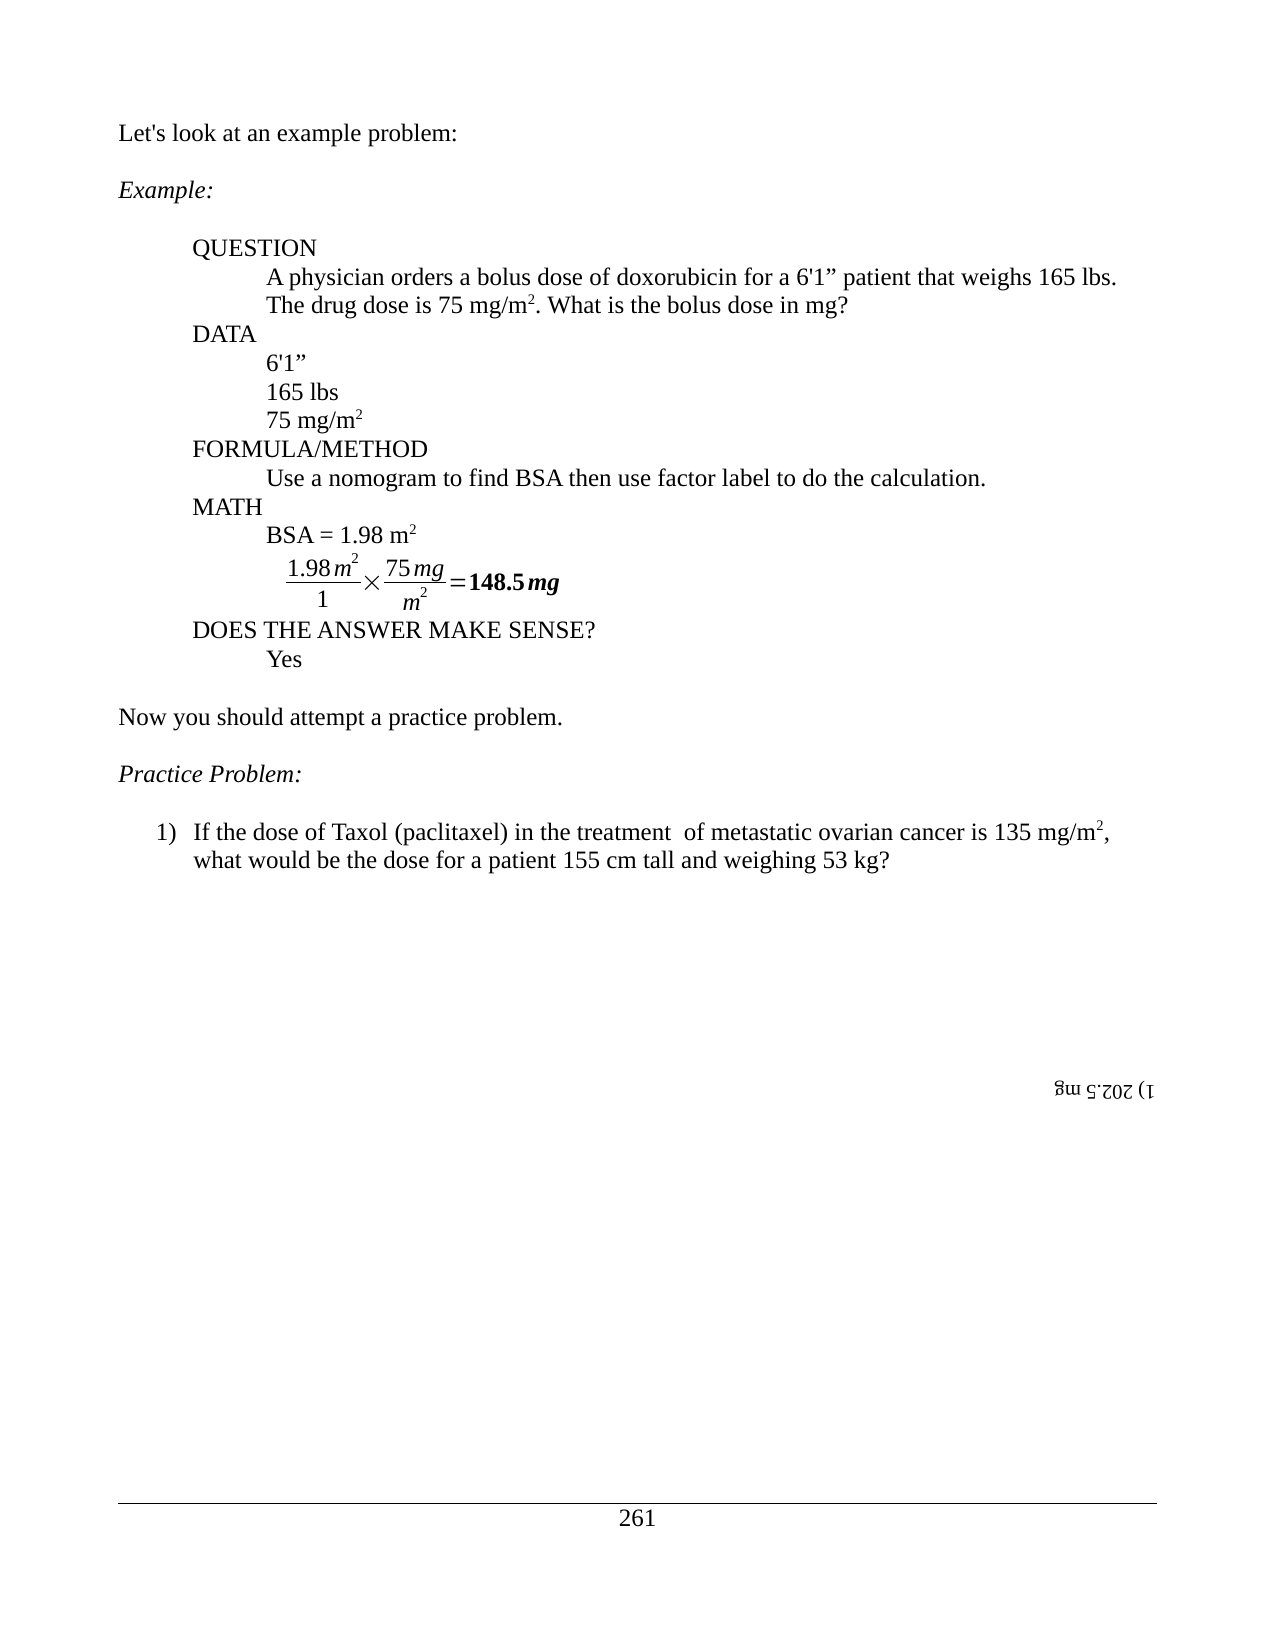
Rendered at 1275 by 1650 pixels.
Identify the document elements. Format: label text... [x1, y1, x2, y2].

text DATA [192, 319, 1157, 348]
text FORMULA/METHOD [192, 434, 1157, 463]
text A physician orders a bolus dose of doxorubicin for a 6'1” patient that weighs 165 lbs. The drug dose is 75 mg/m2. What is the bolus dose in mg? [266, 262, 1157, 319]
text 6'1” [266, 348, 1157, 377]
text 75 mg/m2 [266, 406, 1157, 434]
text DOES THE ANSWER MAKE SENSE? [192, 615, 1157, 644]
text QUESTION [192, 233, 1157, 262]
list If the dose of Taxol (paclitaxel) in the treatment of metastatic ovarian cancer is 135 mg/m2, what would be the dose for a patient 155 cm tall and weighing 53 kg? [156, 817, 1157, 874]
text Example: [118, 176, 1157, 204]
text Practice Problem: [118, 759, 1157, 788]
text Now you should attempt a practice problem. [118, 702, 1157, 730]
text Let's look at an example problem: [118, 118, 1157, 147]
text Yes [266, 644, 1157, 673]
text 165 lbs [266, 377, 1157, 406]
text MATH [192, 492, 1157, 521]
text Use a nomogram to find BSA then use factor label to do the calculation. [266, 463, 1157, 492]
text BSA = 1.98 m2 [266, 521, 1157, 549]
